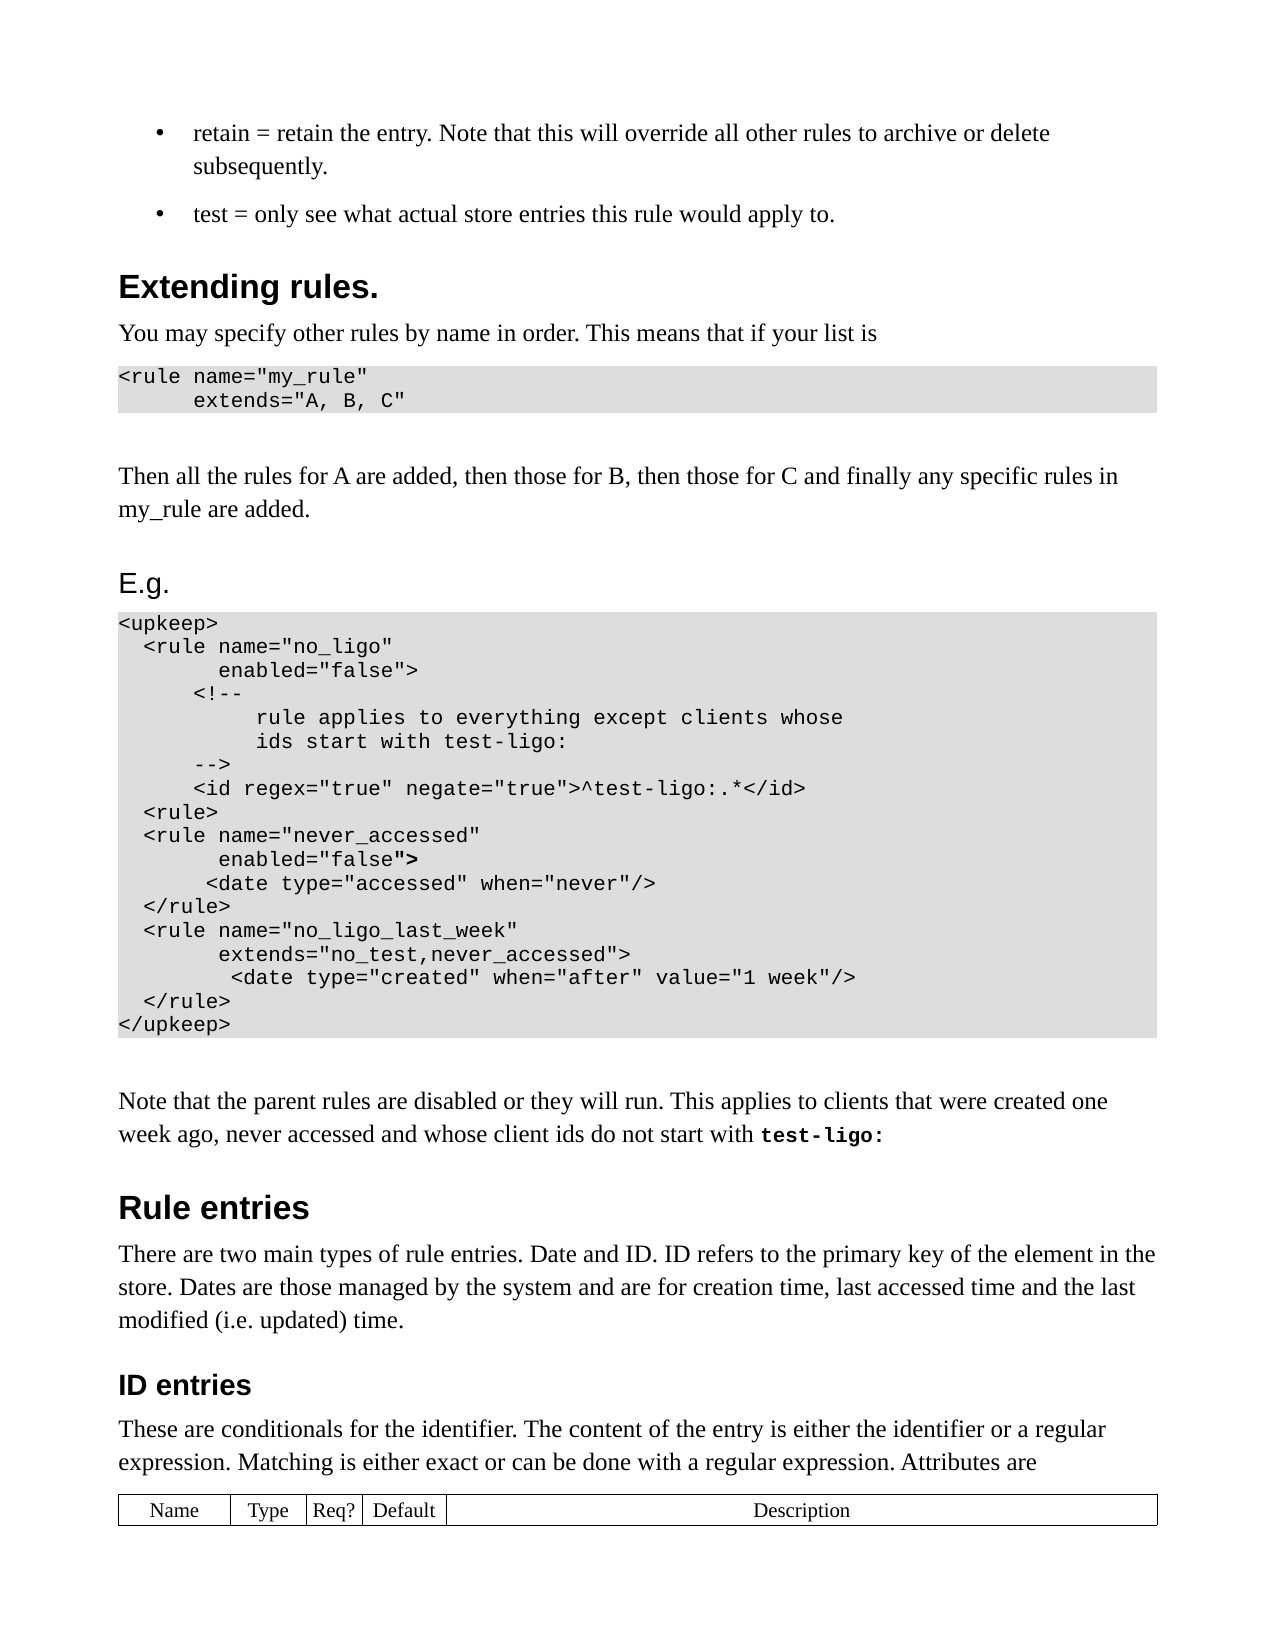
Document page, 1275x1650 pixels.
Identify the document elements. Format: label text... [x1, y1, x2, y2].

subtitle Extending rules. [118, 267, 1157, 306]
text <rule name="never_accessed" [118, 825, 1157, 849]
table_header Default [363, 1495, 446, 1524]
text </upkeep> [118, 1014, 1157, 1038]
text There are two main types of rule entries. Date and ID. ID refers to the primary key of the element in the store. Dates are those managed by the system and are for creation time, last accessed time and the last modified (i.e. updated) time. [118, 1239, 1157, 1334]
text <id regex="true" negate="true">^test-ligo:.*</id> [118, 778, 1157, 802]
subtitle ID entries [118, 1367, 1157, 1401]
text <date type="created" when="after" value="1 week"/> [118, 967, 1157, 991]
text <rule name="no_ligo_last_week" [118, 920, 1157, 943]
text --> [118, 754, 1157, 778]
text <upkeep> [118, 612, 1157, 636]
table_header Name [119, 1495, 230, 1524]
subtitle Rule entries [118, 1188, 1157, 1227]
table_header Description [447, 1495, 1157, 1524]
list retain = retain the entry. Note that this will override all other rules to archive or delete subsequently. [156, 118, 1157, 180]
text Note that the parent rules are disabled or they will run. This applies to clients that were created one week ago, never accessed and whose client ids do not start with test-ligo: [118, 1086, 1157, 1148]
text You may specify other rules by name in order. This means that if your list is [118, 318, 1157, 347]
text extends="no_test,never_accessed"> [118, 943, 1157, 967]
text extends="A, B, C" [118, 389, 1157, 413]
text Then all the rules for A are added, then those for B, then those for C and finally any specific rules in my_rule are added. [118, 461, 1157, 523]
text ids start with test-ligo: [118, 731, 1157, 754]
text These are conditionals for the identifier. The content of the entry is either the identifier or a regular expression. Matching is either exact or can be done with a regular expression. Attributes are [118, 1414, 1157, 1476]
table_header Type [231, 1495, 306, 1524]
text <!-- [118, 683, 1157, 707]
text <date type="accessed" when="never"/> [118, 873, 1157, 896]
text </rule> [118, 896, 1157, 920]
subtitle E.g. [118, 566, 1157, 600]
text <rule name="my_rule" [118, 366, 1157, 389]
text enabled="false"> [118, 660, 1157, 683]
table_header Req? [307, 1495, 362, 1524]
text <rule name="no_ligo" [118, 636, 1157, 660]
text </rule> [118, 991, 1157, 1014]
text rule applies to everything except clients whose [118, 707, 1157, 731]
text <rule> [118, 802, 1157, 825]
list test = only see what actual store entries this rule would apply to. [156, 199, 1157, 227]
text enabled="false"> [118, 849, 1157, 873]
